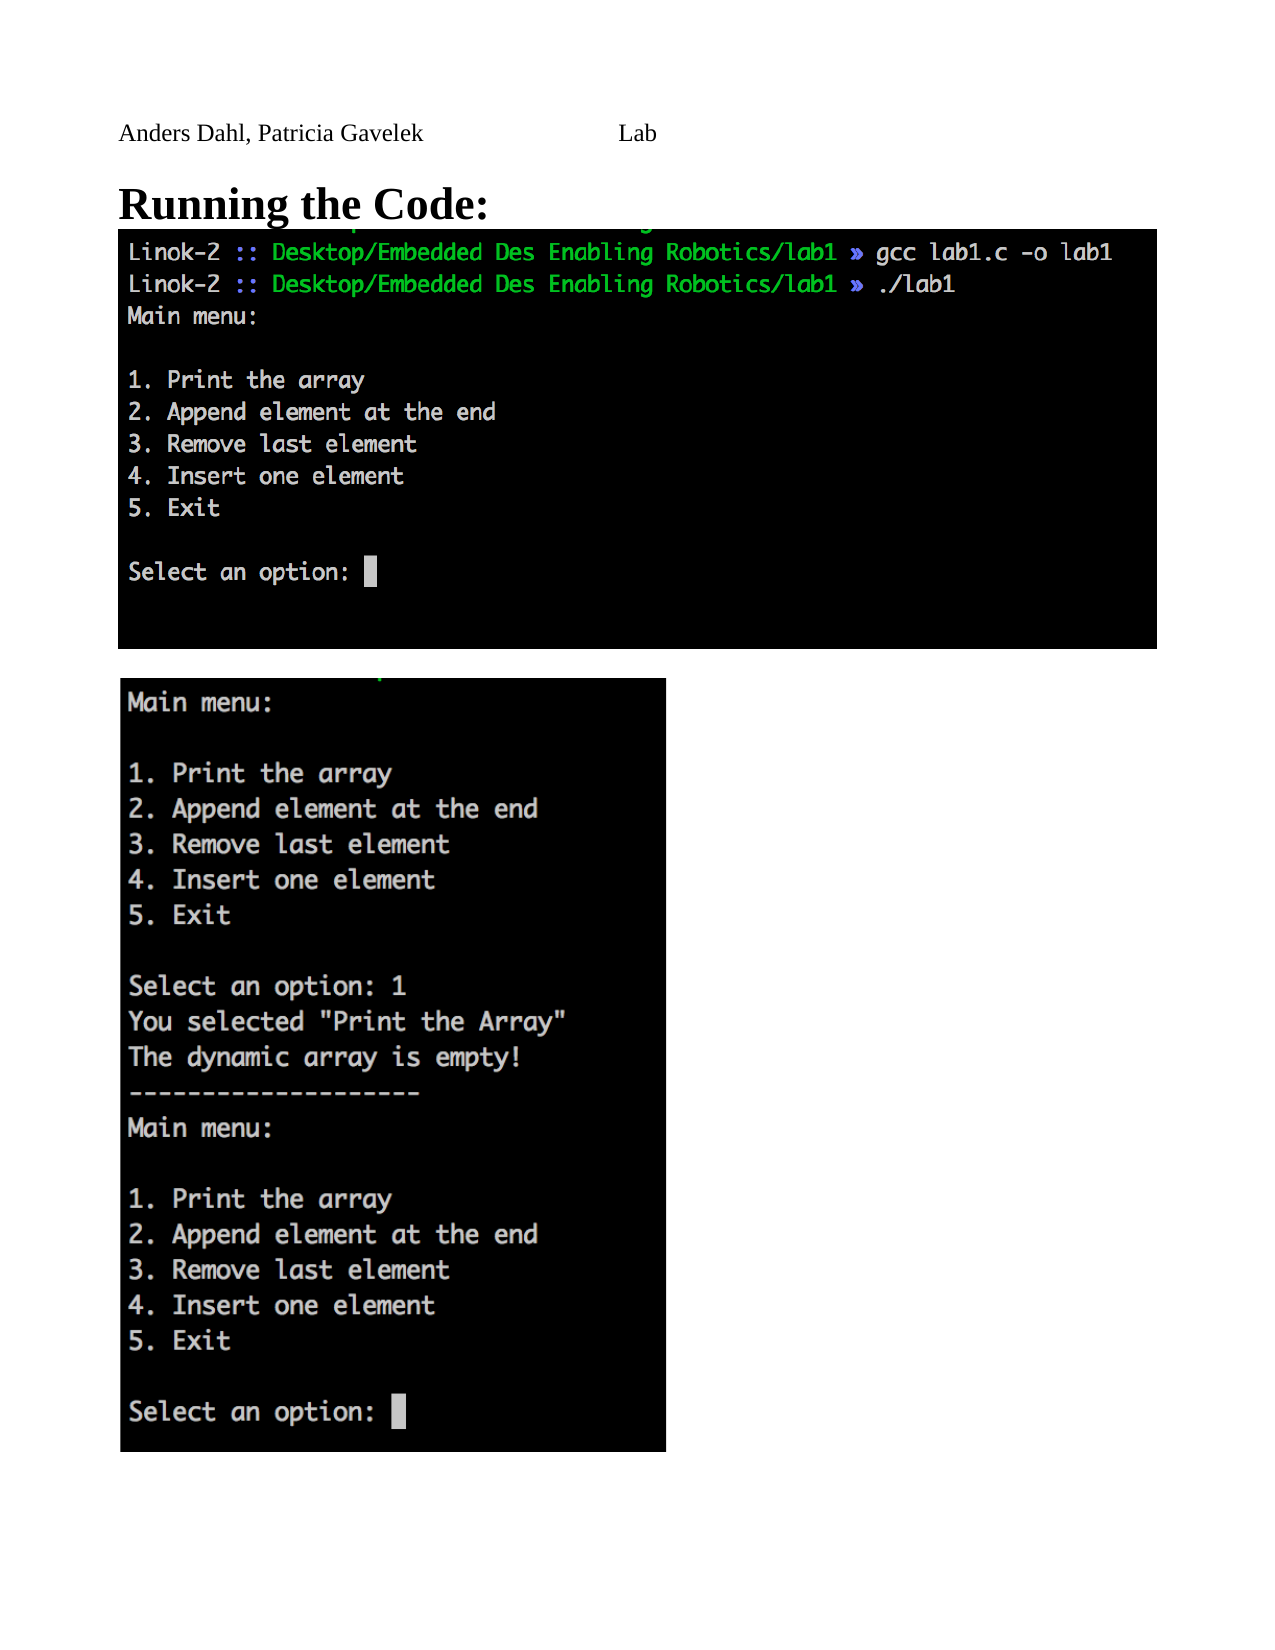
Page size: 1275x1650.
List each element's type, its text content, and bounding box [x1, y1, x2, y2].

picture [118, 229, 1157, 649]
picture [120, 678, 667, 1452]
text Running the Code: [118, 176, 1157, 229]
